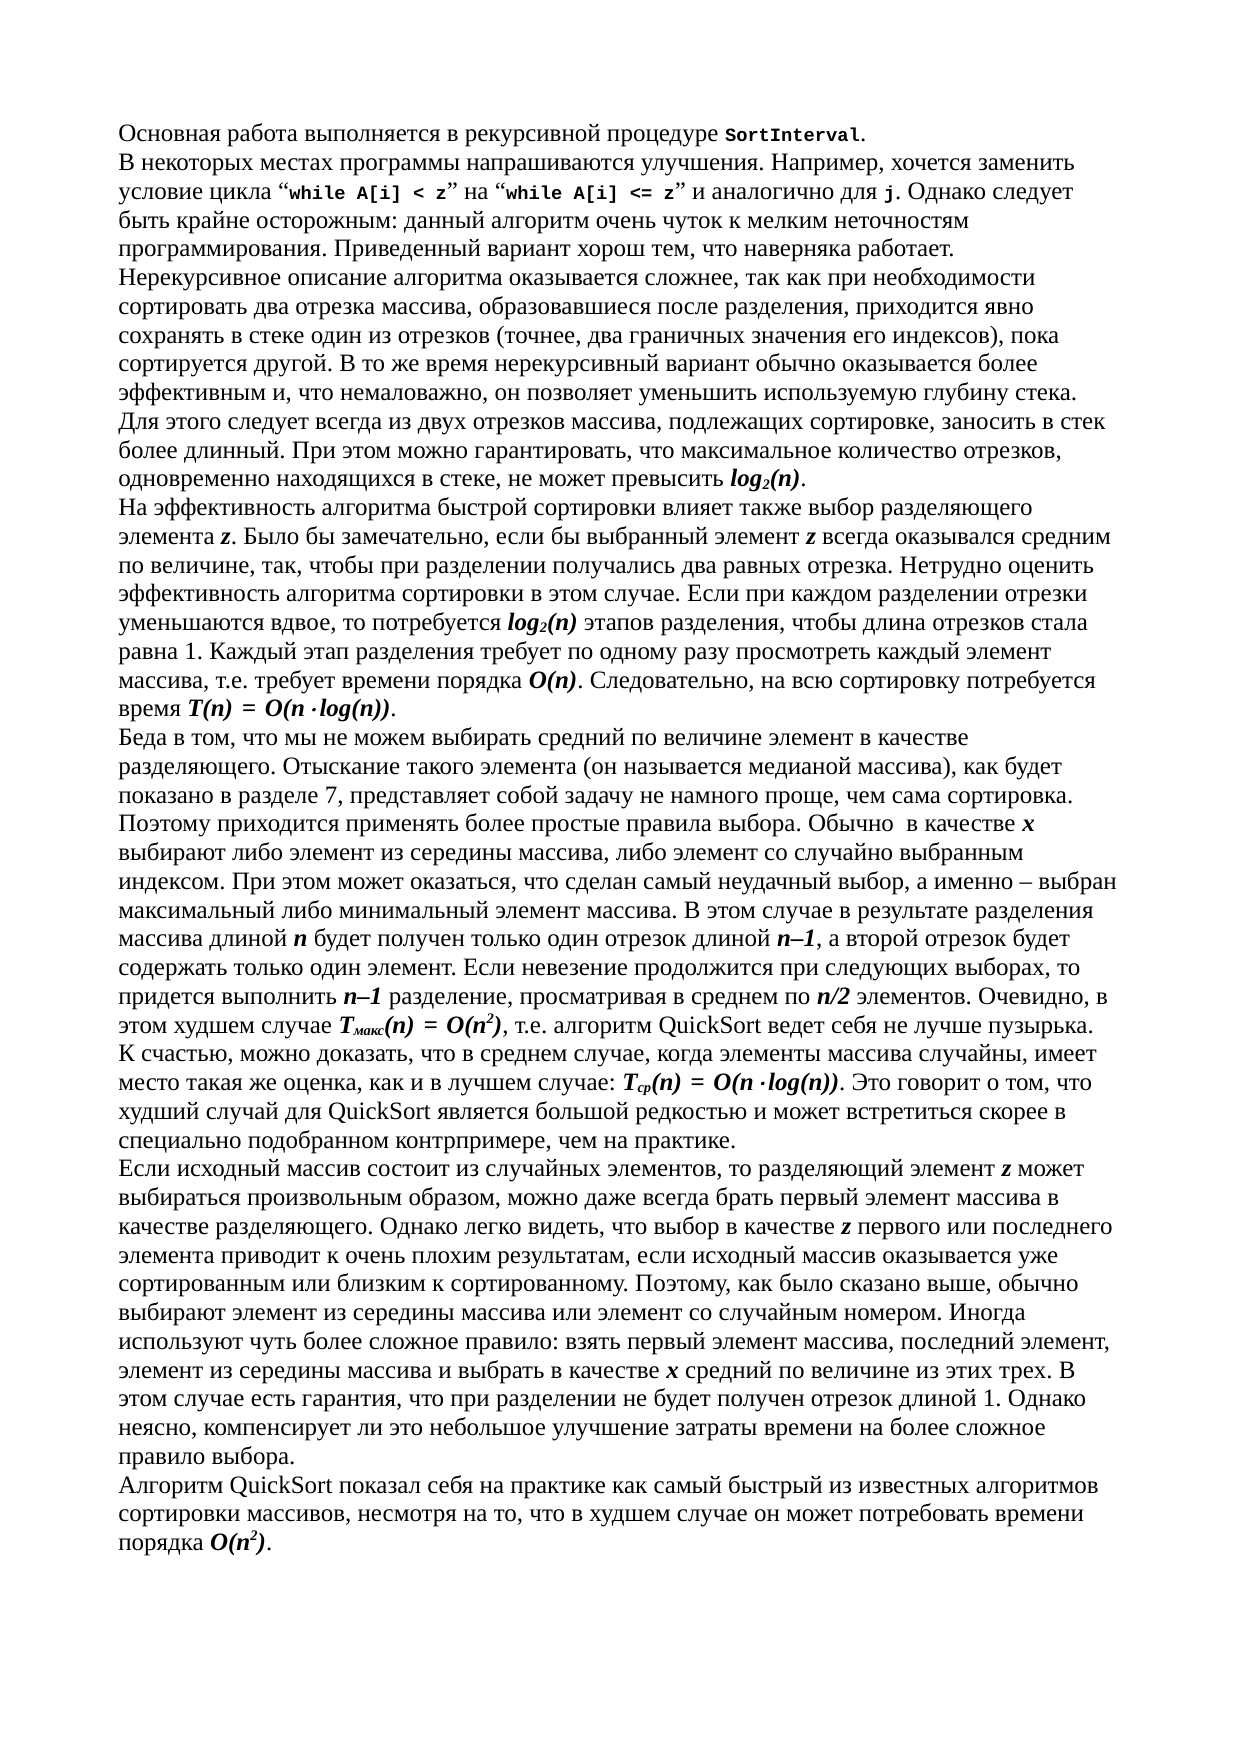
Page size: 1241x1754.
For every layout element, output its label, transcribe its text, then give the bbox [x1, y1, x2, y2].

text Алгоритм QuickSort показал себя на практике как самый быстрый из известных алгоритмов сортировки массивов, несмотря на то, что в худшем случае он может потребовать времени порядка O(n2). [118, 1470, 1122, 1556]
text Нерекурсивное описание алгоритма оказывается сложнее, так как при необходимости сортировать два отрезка массива, образовавшиеся после разделения, приходится явно сохранять в стеке один из отрезков (точнее, два граничных значения его индексов), пока сортируется другой. В то же время нерекурсивный вариант обычно оказывается более эффективным и, что немаловажно, он позволяет уменьшить используемую глубину стека. Для этого следует всегда из двух отрезков массива, подлежащих сортировке, заносить в стек более длинный. При этом можно гарантировать, что максимальное количество отрезков, одновременно находящихся в стеке, не может превысить log2(n). [118, 262, 1122, 492]
text Беда в том, что мы не можем выбирать средний по величине элемент в качестве разделяющего. Отыскание такого элемента (он называется медианой массива), как будет показано в разделе 7, представляет собой задачу не намного проще, чем сама сортировка. Поэтому приходится применять более простые правила выбора. Обычно в качестве x выбирают либо элемент из середины массива, либо элемент со случайно выбранным индексом. При этом может оказаться, что сделан самый неудачный выбор, а именно – выбран максимальный либо минимальный элемент массива. В этом случае в результате разделения массива длиной n будет получен только один отрезок длиной n–1, а второй отрезок будет содержать только один элемент. Если невезение продолжится при следующих выборах, то придется выполнить n–1 разделение, просматривая в среднем по n/2 элементов. Очевидно, в этом худшем случае Tмакс(n) = O(n2), т.е. алгоритм QuickSort ведет себя не лучше пузырька. [118, 722, 1122, 1038]
text К счастью, можно доказать, что в среднем случае, когда элементы массива случайны, имеет место такая же оценка, как и в лучшем случае: Tср(n) = O(nlog(n)). Это говорит о том, что худший случай для QuickSort является большой редкостью и может встретиться скорее в специально подобранном контрпримере, чем на практике. [118, 1038, 1122, 1153]
text Основная работа выполняется в рекурсивной процедуре SortInterval. [118, 118, 1122, 147]
text В некоторых местах программы напрашиваются улучшения. Например, хочется заменить условие цикла “while A[i] < z” на “while A[i] <= z” и аналогично для j. Однако следует быть крайне осторожным: данный алгоритм очень чуток к мелким неточностям программирования. Приведенный вариант хорош тем, что наверняка работает. [118, 147, 1122, 262]
text Если исходный массив состоит из случайных элементов, то разделяющий элемент z может выбираться произвольным образом, можно даже всегда брать первый элемент массива в качестве разделяющего. Однако легко видеть, что выбор в качестве z первого или последнего элемента приводит к очень плохим результатам, если исходный массив оказывается уже сортированным или близким к сортированному. Поэтому, как было сказано выше, обычно выбирают элемент из середины массива или элемент со случайным номером. Иногда используют чуть более сложное правило: взять первый элемент массива, последний элемент, элемент из середины массива и выбрать в качестве x средний по величине из этих трех. В этом случае есть гарантия, что при разделении не будет получен отрезок длиной 1. Однако неясно, компенсирует ли это небольшое улучшение затраты времени на более сложное правило выбора. [118, 1153, 1122, 1470]
text На эффективность алгоритма быстрой сортировки влияет также выбор разделяющего элемента z. Было бы замечательно, если бы выбранный элемент z всегда оказывался средним по величине, так, чтобы при разделении получались два равных отрезка. Нетрудно оценить эффективность алгоритма сортировки в этом случае. Если при каждом разделении отрезки уменьшаются вдвое, то потребуется log2(n) этапов разделения, чтобы длина отрезков стала равна 1. Каждый этап разделения требует по одному разу просмотреть каждый элемент массива, т.е. требует времени порядка O(n). Следовательно, на всю сортировку потребуется время T(n) = O(nlog(n)). [118, 492, 1122, 722]
